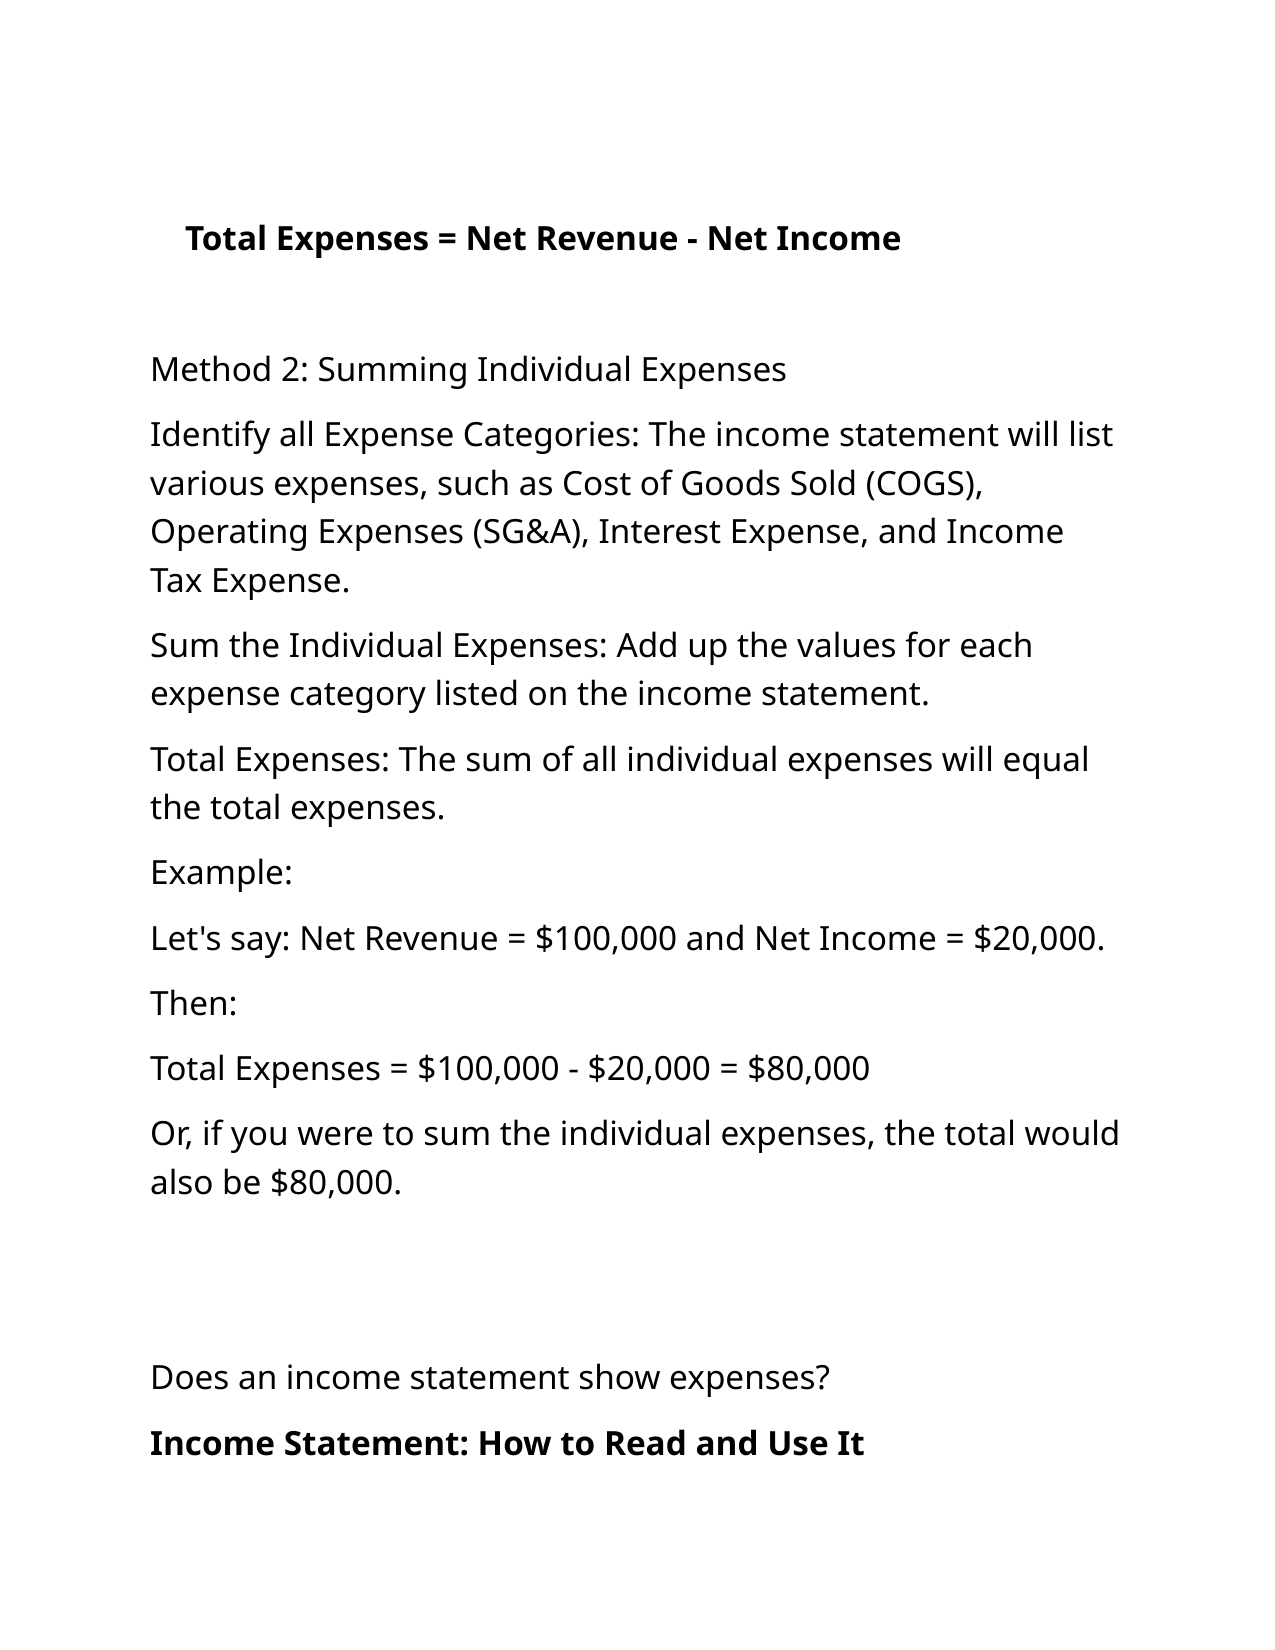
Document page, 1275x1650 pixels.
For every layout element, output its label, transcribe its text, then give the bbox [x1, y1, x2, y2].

text Identify all Expense Categories: The income statement will list various expenses, such as Cost of Goods Sold (COGS), Operating Expenses (SG&A), Interest Expense, and Income Tax Expense. [150, 411, 1125, 602]
text Income Statement: How to Read and Use It [150, 1419, 1125, 1465]
text Does an income statement show expenses? [150, 1354, 1125, 1399]
text Or, if you were to sum the individual expenses, the total would also be $80,000. [150, 1110, 1125, 1204]
text Let's say: Net Revenue = $100,000 and Net Income = $20,000. [150, 914, 1125, 960]
text Total Expenses: The sum of all individual expenses will equal the total expenses. [150, 735, 1125, 829]
text Total Expenses = Net Revenue - Net Income [150, 215, 1125, 261]
text Example: [150, 849, 1125, 894]
text Then: [150, 979, 1125, 1025]
text Sum the Individual Expenses: Add up the values for each expense category listed on the income statement. [150, 622, 1125, 716]
text Total Expenses = $100,000 - $20,000 = $80,000 [150, 1045, 1125, 1090]
text Method 2: Summing Individual Expenses [150, 346, 1125, 391]
